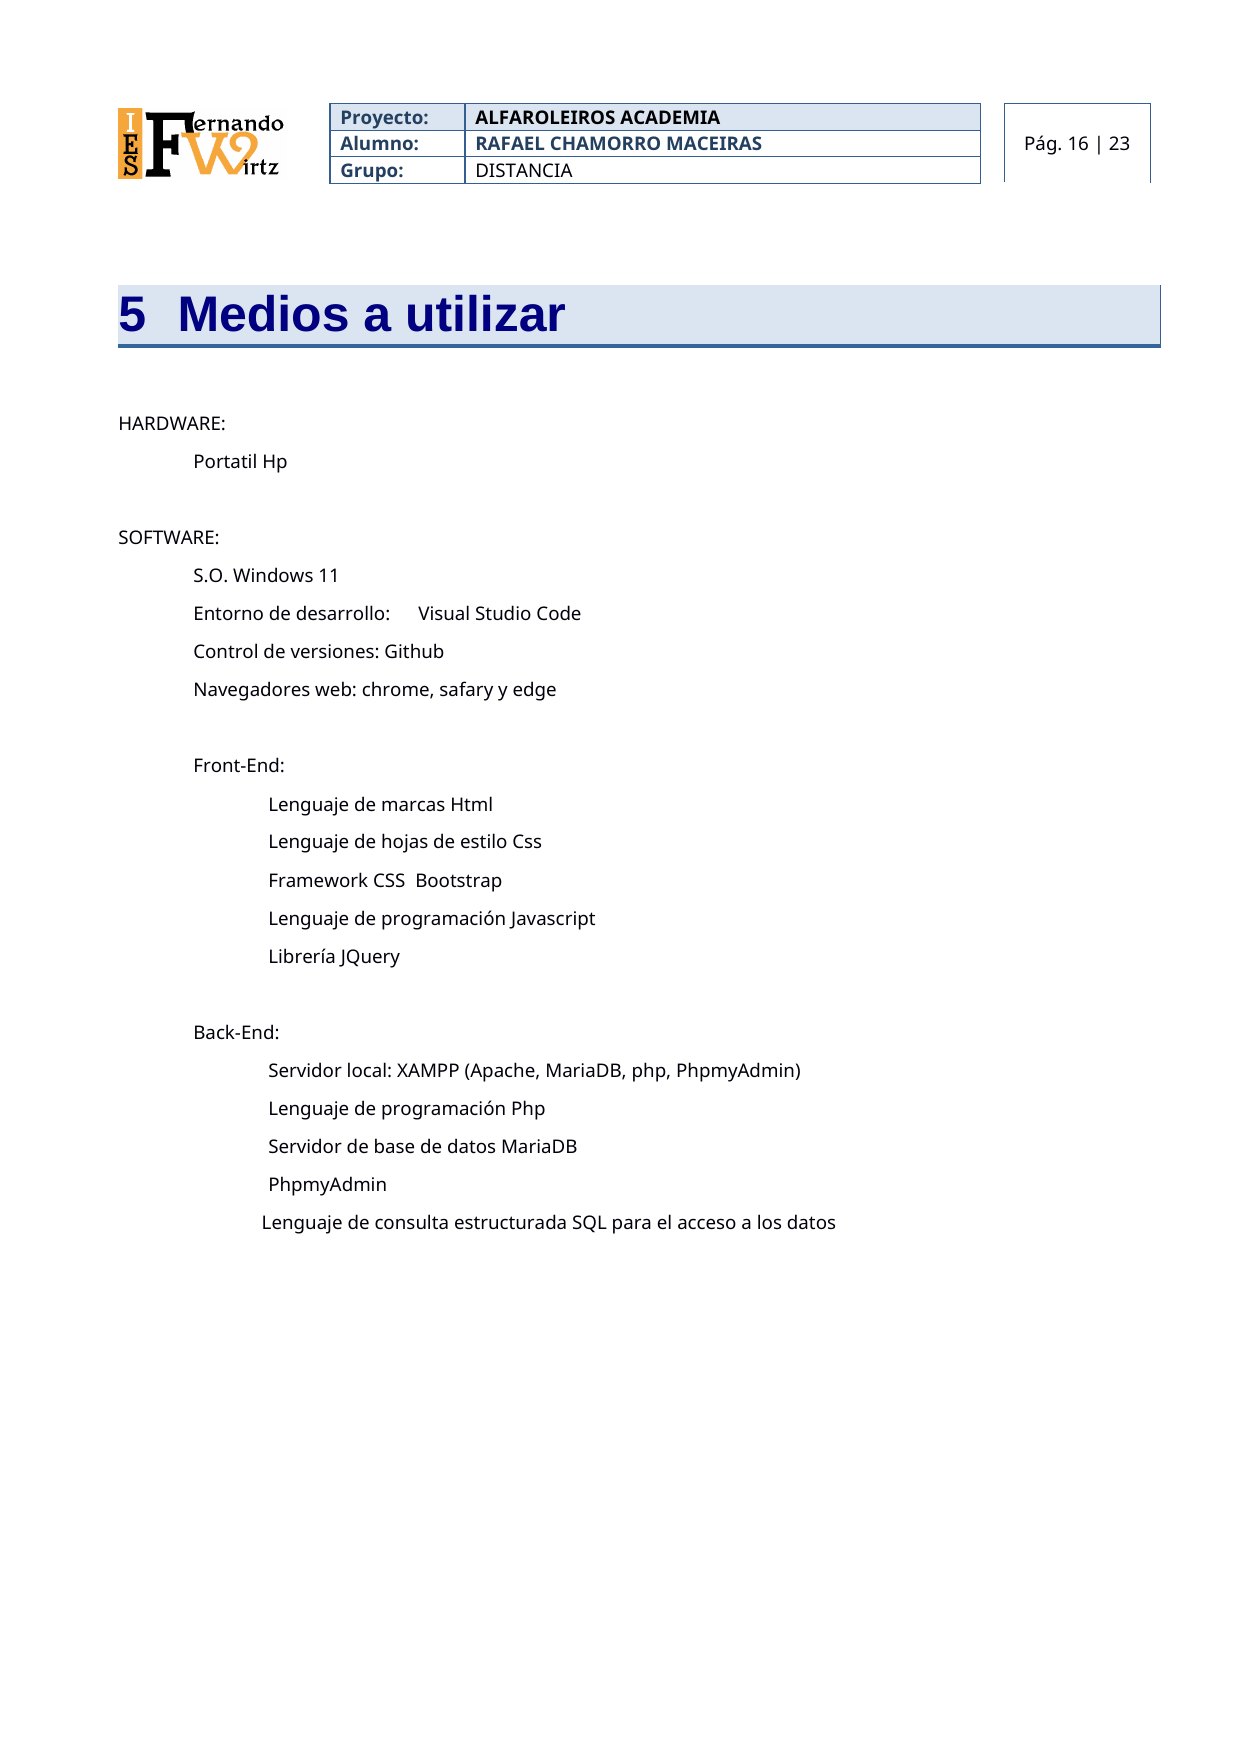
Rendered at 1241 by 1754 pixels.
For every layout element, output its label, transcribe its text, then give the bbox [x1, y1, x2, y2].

text Framework CSS Bootstrap [118, 867, 1152, 892]
text Librería JQuery [118, 943, 1152, 968]
text Servidor de base de datos MariaDB [213, 1133, 1152, 1158]
subtitle Medios a utilizar [118, 285, 1160, 344]
picture [118, 108, 287, 179]
text Lenguaje de marcas Html [118, 791, 1152, 816]
text Lenguaje de programación Javascript [118, 905, 1152, 930]
text Back-End: [118, 1019, 1152, 1044]
text Navegadores web: chrome, safary y edge [118, 677, 1152, 702]
text Portatil Hp [118, 449, 1152, 474]
text Entorno de desarrollo: Visual Studio Code [118, 601, 1152, 626]
text Front-End: [118, 753, 1152, 778]
text Lenguaje de programación Php [213, 1095, 1152, 1121]
text Lenguaje de consulta estructurada SQL para el acceso a los datos [213, 1209, 1152, 1234]
text SOFTWARE: [118, 525, 1152, 550]
text Servidor local: XAMPP (Apache, MariaDB, php, PhpmyAdmin) [118, 1057, 1152, 1082]
text PhpmyAdmin [213, 1171, 1152, 1197]
text HARDWARE: [118, 411, 1152, 436]
text S.O. Windows 11 [118, 563, 1152, 588]
text Control de versiones: Github [118, 639, 1152, 664]
text Lenguaje de hojas de estilo Css [118, 829, 1152, 854]
